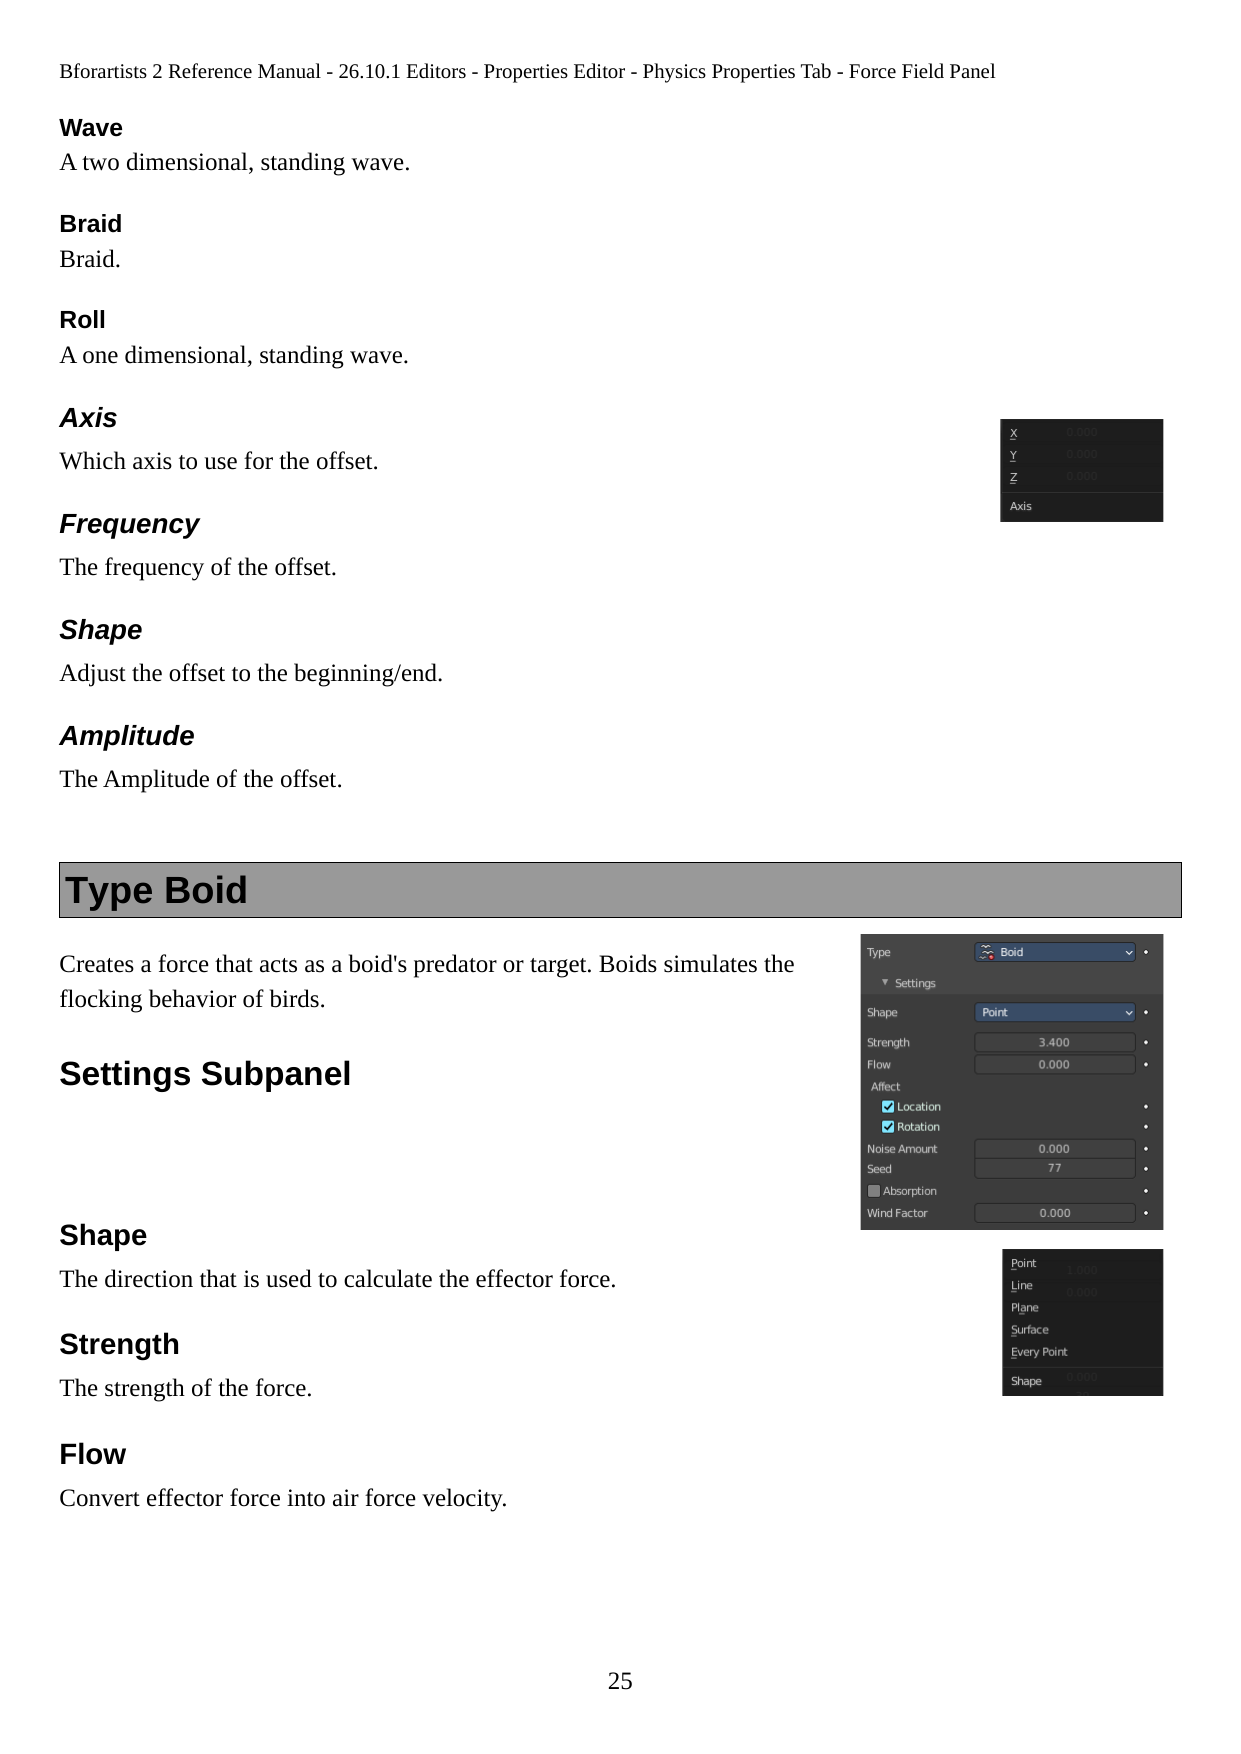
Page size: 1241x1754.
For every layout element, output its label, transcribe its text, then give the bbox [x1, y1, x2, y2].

subtitle Axis [59, 402, 1181, 433]
subtitle Strength [59, 1327, 1002, 1361]
subtitle Wave [59, 113, 1181, 141]
text Braid. [59, 244, 1181, 272]
text The Amplitude of the offset. [59, 764, 1181, 793]
table_header Type Boid [60, 863, 1181, 917]
text The direction that is used to calculate the effector force. [59, 1264, 1002, 1292]
text Which axis to use for the offset. [59, 446, 1000, 475]
picture [860, 934, 1164, 1230]
subtitle Shape [59, 1217, 1181, 1251]
subtitle [1164, 1053, 1181, 1092]
text Creates a force that acts as a boid's predator or target. Boids simulates the flocking behavior of birds. [59, 949, 860, 1012]
subtitle Flow [59, 1437, 1181, 1471]
text Convert effector force into air force velocity. [59, 1483, 1181, 1512]
text A one dimensional, standing wave. [59, 340, 1181, 369]
subtitle Frequency [59, 508, 1181, 539]
subtitle Roll [59, 305, 1181, 334]
text The frequency of the offset. [59, 552, 1181, 581]
subtitle Shape [59, 613, 1181, 645]
text The strength of the force. [59, 1373, 1181, 1402]
picture [1002, 1249, 1164, 1396]
picture [1000, 419, 1164, 522]
text A two dimensional, standing wave. [59, 147, 1181, 176]
subtitle [1164, 1327, 1181, 1361]
subtitle Settings Subpanel [59, 1053, 860, 1092]
subtitle Braid [59, 209, 1181, 237]
text Adjust the offset to the beginning/end. [59, 658, 1181, 687]
subtitle Amplitude [59, 719, 1181, 751]
